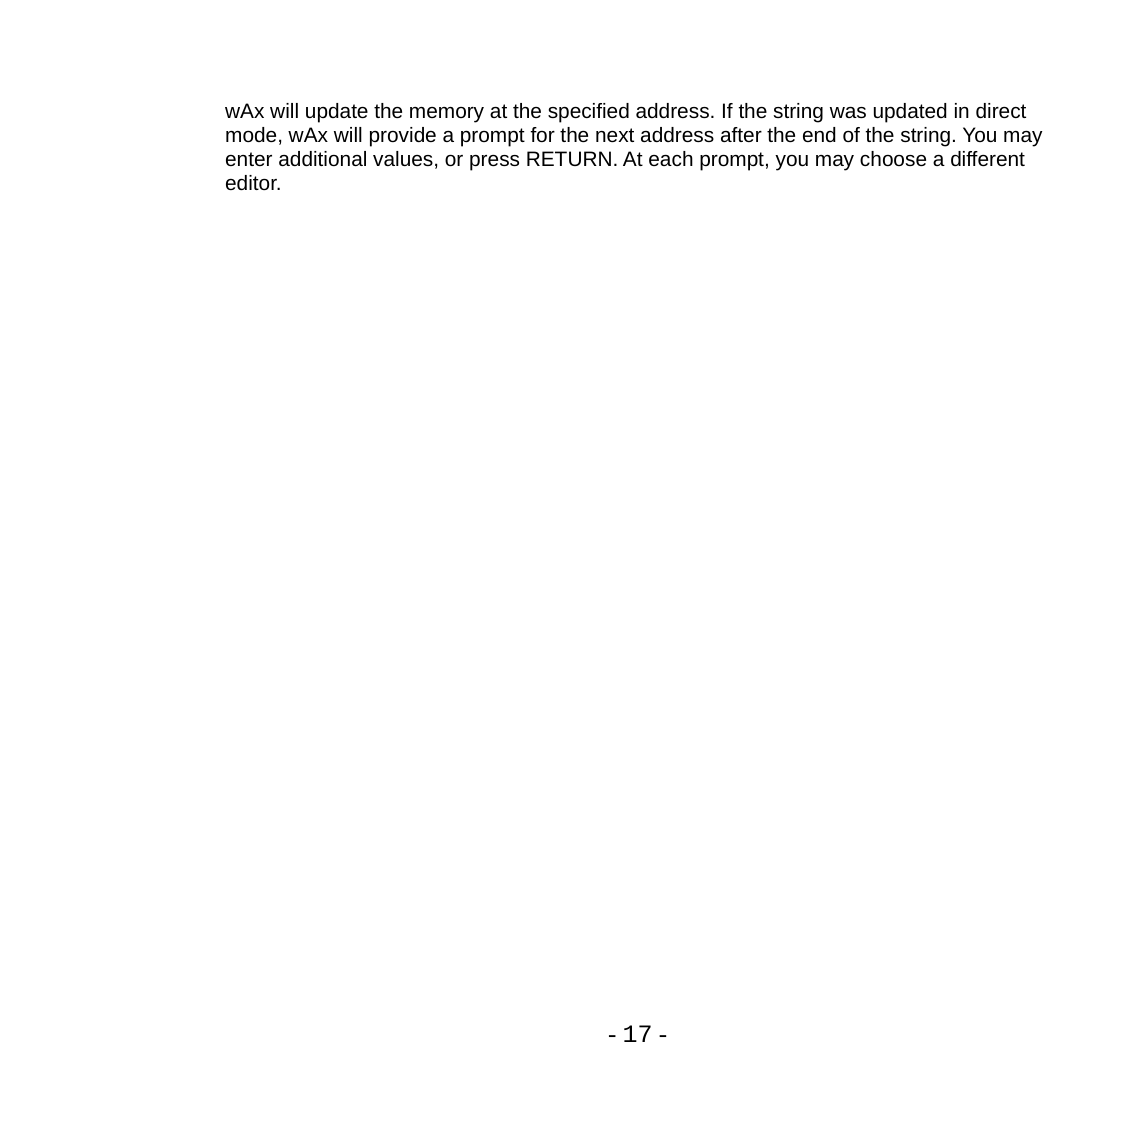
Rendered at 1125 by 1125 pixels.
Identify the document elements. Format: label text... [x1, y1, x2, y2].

text wAx will update the memory at the specified address. If the string was updated in direct mode, wAx will provide a prompt for the next address after the end of the string. You may enter additional values, or press RETURN. At each prompt, you may choose a different editor. [225, 99, 1050, 195]
